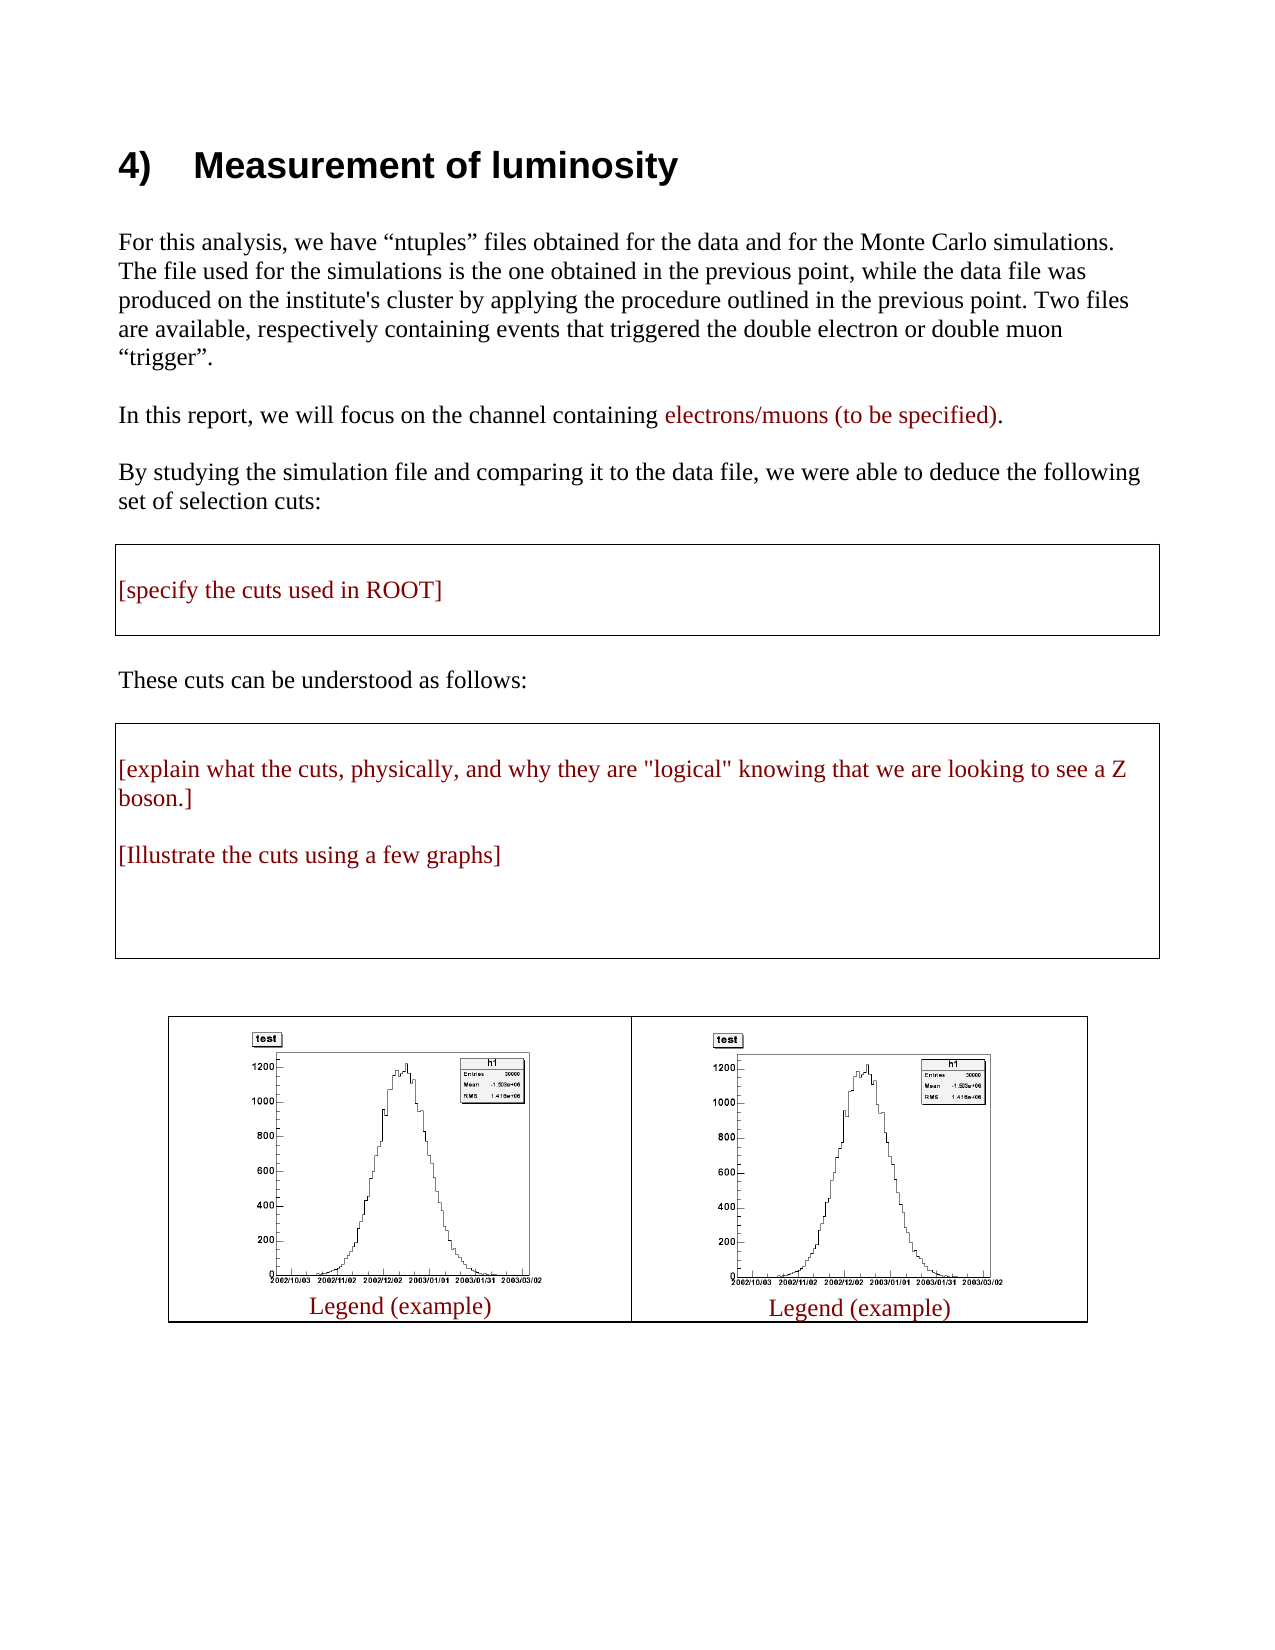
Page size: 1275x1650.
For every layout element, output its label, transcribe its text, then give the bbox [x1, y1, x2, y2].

text For this analysis, we have “ntuples” files obtained for the data and for the Monte Carlo simulations. [118, 227, 1157, 256]
table_header Legend (example) [169, 1017, 631, 1321]
subtitle Measurement of luminosity [118, 143, 1157, 186]
text By studying the simulation file and comparing it to the data file, we were able to deduce the following set of selection cuts: [118, 457, 1157, 515]
text [explain what the cuts, physically, and why they are "logical" knowing that we are looking to see a Z boson.] [118, 754, 1157, 812]
text These cuts can be understood as follows: [118, 665, 1157, 694]
text [specify the cuts used in ROOT] [118, 576, 1157, 604]
text The file used for the simulations is the one obtained in the previous point, while the data file was produced on the institute's cluster by applying the procedure outlined in the previous point. Two files are available, respectively containing events that triggered the double electron or double muon “trigger”. [118, 256, 1157, 371]
picture [244, 1025, 561, 1291]
picture [706, 1026, 1022, 1293]
text [Illustrate the cuts using a few graphs] [118, 841, 1157, 869]
table_header Legend (example) [632, 1017, 1087, 1321]
text In this report, we will focus on the channel containing electrons/muons (to be specified). [118, 400, 1157, 429]
